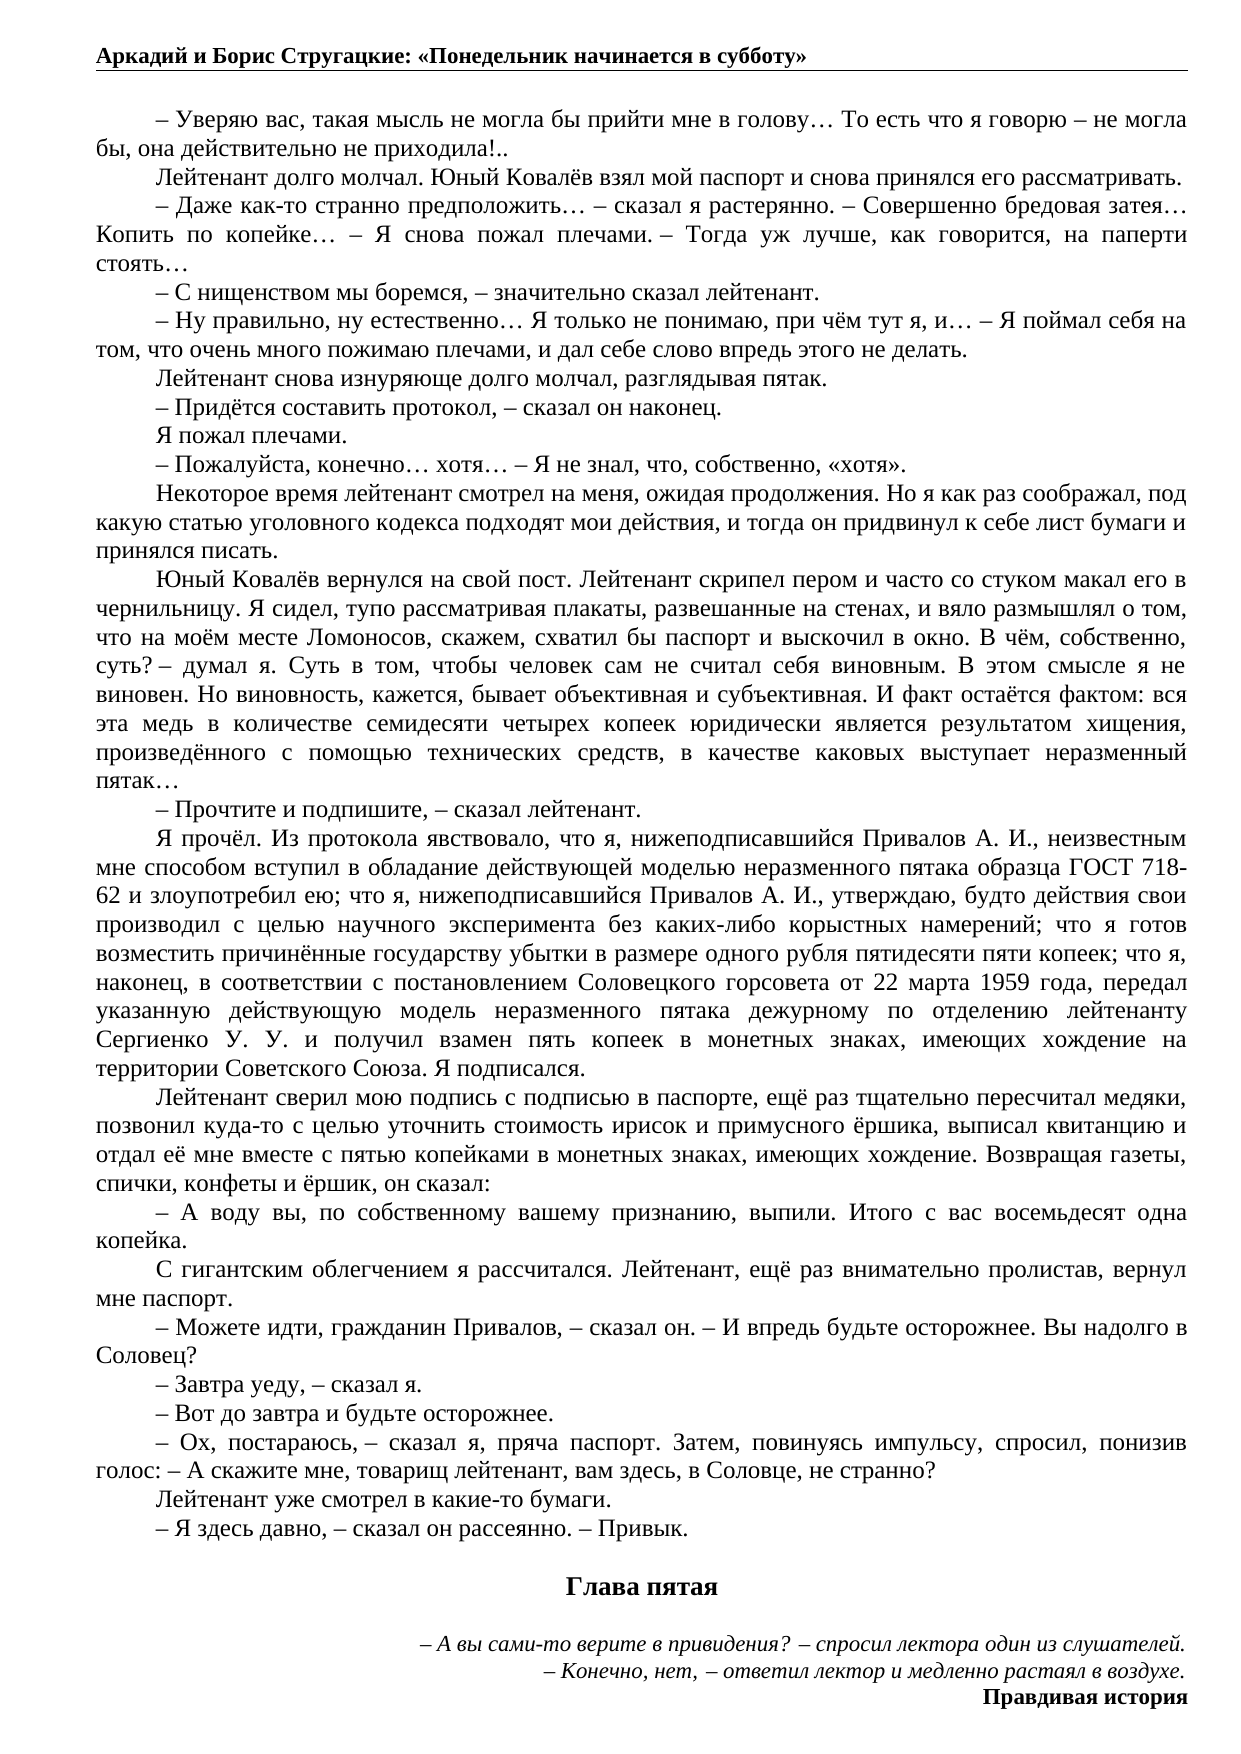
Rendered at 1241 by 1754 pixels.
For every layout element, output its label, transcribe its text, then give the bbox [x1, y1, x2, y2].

text – Я здесь давно, – сказал он рассеянно. – Привык. [96, 1513, 1188, 1542]
text Некоторое время лейтенант смотрел на меня, ожидая продолжения. Но я как раз соображал, под какую статью уголовного кодекса подходят мои действия, и тогда он придвинул к себе лист бумаги и принялся писать. [96, 478, 1188, 564]
text – Вот до завтра и будьте осторожнее. [96, 1398, 1188, 1427]
text – Завтра уеду, – сказал я. [96, 1369, 1188, 1398]
text Лейтенант снова изнуряюще долго молчал, разглядывая пятак. [96, 363, 1188, 392]
text Лейтенант долго молчал. Юный Ковалёв взял мой паспорт и снова принялся его рассматривать. [96, 162, 1188, 190]
text – Даже как-то странно предположить… – сказал я растерянно. – Совершенно бредовая затея… Копить по копейке… – Я снова пожал плечами. – Тогда уж лучше, как говорится, на паперти стоять… [96, 190, 1188, 277]
subtitle Глава пятая [96, 1570, 1188, 1602]
text – А воду вы, по собственному вашему признанию, выпили. Итого с вас восемьдесят одна копейка. [96, 1197, 1188, 1254]
text – Уверяю вас, такая мысль не могла бы прийти мне в голову… То есть что я говорю – не могла бы, она действительно не приходила!.. [96, 104, 1188, 162]
text – А вы сами-то верите в привидения? – спросил лектора один из слушателей. [158, 1630, 1188, 1657]
text Юный Ковалёв вернулся на свой пост. Лейтенант скрипел пером и часто со стуком макал его в чернильницу. Я сидел, тупо рассматривая плакаты, развешанные на стенах, и вяло размышлял о том, что на моём месте Ломоносов, скажем, схватил бы паспорт и выскочил в окно. В чём, собственно, суть? – думал я. Суть в том, чтобы человек сам не считал себя виновным. В этом смысле я не виновен. Но виновность, кажется, бывает объективная и субъективная. И факт остаётся фактом: вся эта медь в количестве семидесяти четырех копеек юридически является результатом хищения, произведённого с помощью технических средств, в качестве каковых выступает неразменный пятак… [96, 564, 1188, 794]
text Правдивая история [158, 1683, 1188, 1709]
text – Ну правильно, ну естественно… Я только не понимаю, при чём тут я, и… – Я поймал себя на том, что очень много пожимаю плечами, и дал себе слово впредь этого не делать. [96, 305, 1188, 363]
text – Пожалуйста, конечно… хотя… – Я не знал, что, собственно, «хотя». [96, 449, 1188, 478]
text Я прочёл. Из протокола явствовало, что я, нижеподписавшийся Привалов А. И., неизвестным мне способом вступил в обладание действующей моделью неразменного пятака образца ГОСТ 718-62 и злоупотребил ею; что я, нижеподписавшийся Привалов А. И., утверждаю, будто действия свои производил с целью научного эксперимента без каких-либо корыстных намерений; что я готов возместить причинённые государству убытки в размере одного рубля пятидесяти пяти копеек; что я, наконец, в соответствии с постановлением Соловецкого горсовета от 22 марта 1959 года, передал указанную действующую модель неразменного пятака дежурному по отделению лейтенанту Сергиенко У. У. и получил взамен пять копеек в монетных знаках, имеющих хождение на территории Советского Союза. Я подписался. [96, 823, 1188, 1082]
text – Конечно, нет, – ответил лектор и медленно растаял в воздухе. [158, 1657, 1188, 1683]
text – С нищенством мы боремся, – значительно сказал лейтенант. [96, 277, 1188, 305]
text – Ох, постараюсь, – сказал я, пряча паспорт. Затем, повинуясь импульсу, спросил, понизив голос: – А скажите мне, товарищ лейтенант, вам здесь, в Соловце, не странно? [96, 1427, 1188, 1484]
text – Можете идти, гражданин Привалов, – сказал он. – И впредь будьте осторожнее. Вы надолго в Соловец? [96, 1312, 1188, 1369]
text Лейтенант сверил мою подпись с подписью в паспорте, ещё раз тщательно пересчитал медяки, позвонил куда-то с целью уточнить стоимость ирисок и примусного ёршика, выписал квитанцию и отдал её мне вместе с пятью копейками в монетных знаках, имеющих хождение. Возвращая газеты, спички, конфеты и ёршик, он сказал: [96, 1082, 1188, 1197]
text С гигантским облегчением я рассчитался. Лейтенант, ещё раз внимательно пролистав, вернул мне паспорт. [96, 1254, 1188, 1312]
text Я пожал плечами. [96, 420, 1188, 449]
text – Придётся составить протокол, – сказал он наконец. [96, 392, 1188, 420]
text – Прочтите и подпишите, – сказал лейтенант. [96, 794, 1188, 823]
text Лейтенант уже смотрел в какие-то бумаги. [96, 1484, 1188, 1513]
